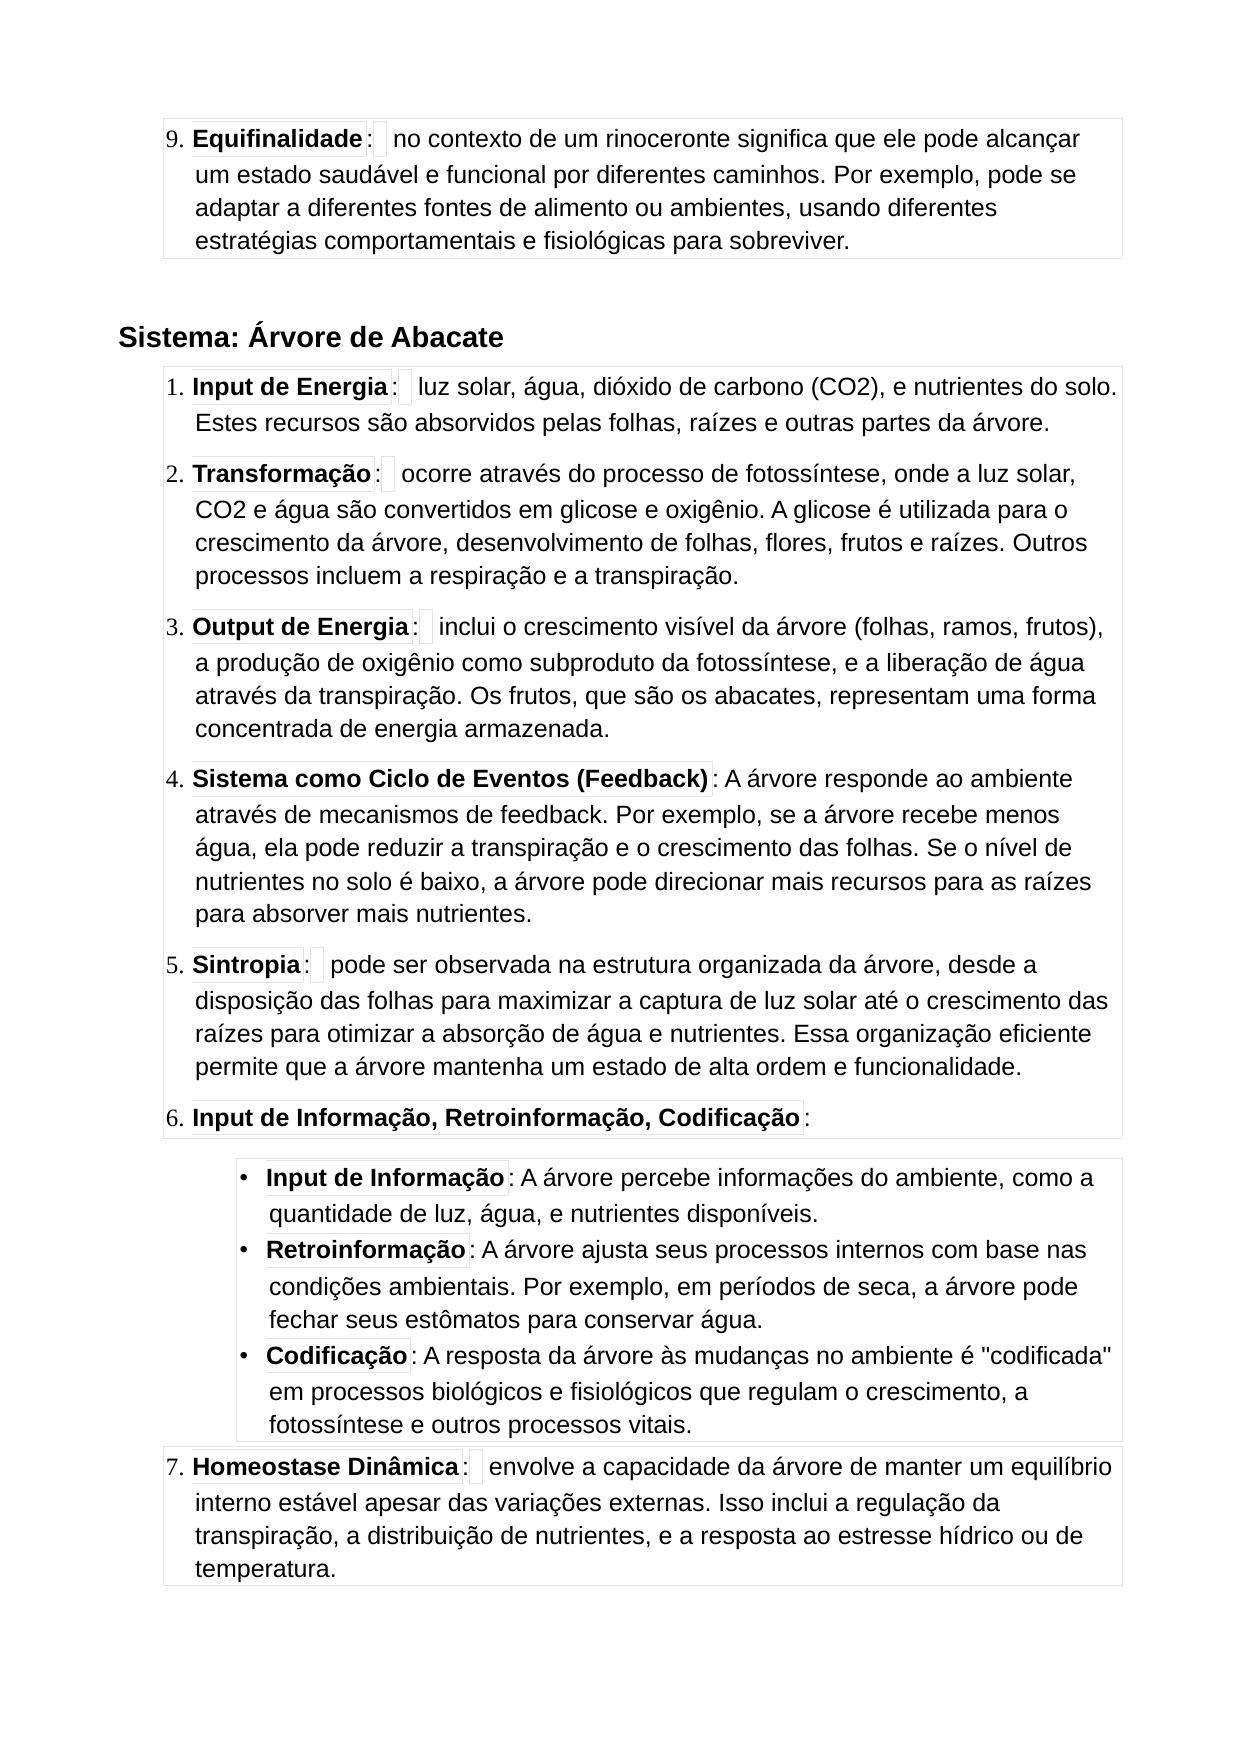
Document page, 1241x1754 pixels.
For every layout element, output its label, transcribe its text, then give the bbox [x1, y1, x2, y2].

list Sintropia: pode ser observada na estrutura organizada da árvore, desde a disposição das folhas para maximizar a captura de luz solar até o crescimento das raízes para otimizar a absorção de água e nutrientes. Essa organização eficiente permite que a árvore mantenha um estado de alta ordem e funcionalidade. [164, 944, 1122, 1081]
list Input de Informação: A árvore percebe informações do ambiente, como a quantidade de luz, água, e nutrientes disponíveis. [237, 1159, 1122, 1228]
subtitle Sistema: Árvore de Abacate [118, 320, 1122, 354]
list Input de Informação, Retroinformação, Codificação: [164, 1097, 1122, 1138]
list Equifinalidade: no contexto de um rinoceronte significa que ele pode alcançar um estado saudável e funcional por diferentes caminhos. Por exemplo, pode se adaptar a diferentes fontes de alimento ou ambientes, usando diferentes estratégias comportamentais e fisiológicas para sobreviver. [164, 119, 1122, 258]
list Sistema como Ciclo de Eventos (Feedback): A árvore responde ao ambiente através de mecanismos de feedback. Por exemplo, se a árvore recebe menos água, ela pode reduzir a transpiração e o crescimento das folhas. Se o nível de nutrientes no solo é baixo, a árvore pode direcionar mais recursos para as raízes para absorver mais nutrientes. [164, 758, 1122, 928]
list Homeostase Dinâmica: envolve a capacidade da árvore de manter um equilíbrio interno estável apesar das variações externas. Isso inclui a regulação da transpiração, a distribuição de nutrientes, e a resposta ao estresse hídrico ou de temperatura. [164, 1447, 1122, 1585]
list Input de Energia: luz solar, água, dióxido de carbono (CO2), e nutrientes do solo. Estes recursos são absorvidos pelas folhas, raízes e outras partes da árvore. [164, 367, 1122, 437]
list Output de Energia: inclui o crescimento visível da árvore (folhas, ramos, frutos), a produção de oxigênio como subproduto da fotossíntese, e a liberação de água através da transpiração. Os frutos, que são os abacates, representam uma forma concentrada de energia armazenada. [164, 606, 1122, 742]
list Retroinformação: A árvore ajusta seus processos internos com base nas condições ambientais. Por exemplo, em períodos de seca, a árvore pode fechar seus estômatos para conservar água. [237, 1229, 1122, 1333]
list Codificação: A resposta da árvore às mudanças no ambiente é "codificada" em processos biológicos e fisiológicos que regulam o crescimento, a fotossíntese e outros processos vitais. [237, 1334, 1122, 1441]
list Transformação: ocorre através do processo de fotossíntese, onde a luz solar, CO2 e água são convertidos em glicose e oxigênio. A glicose é utilizada para o crescimento da árvore, desenvolvimento de folhas, flores, frutos e raízes. Outros processos incluem a respiração e a transpiração. [164, 453, 1122, 590]
